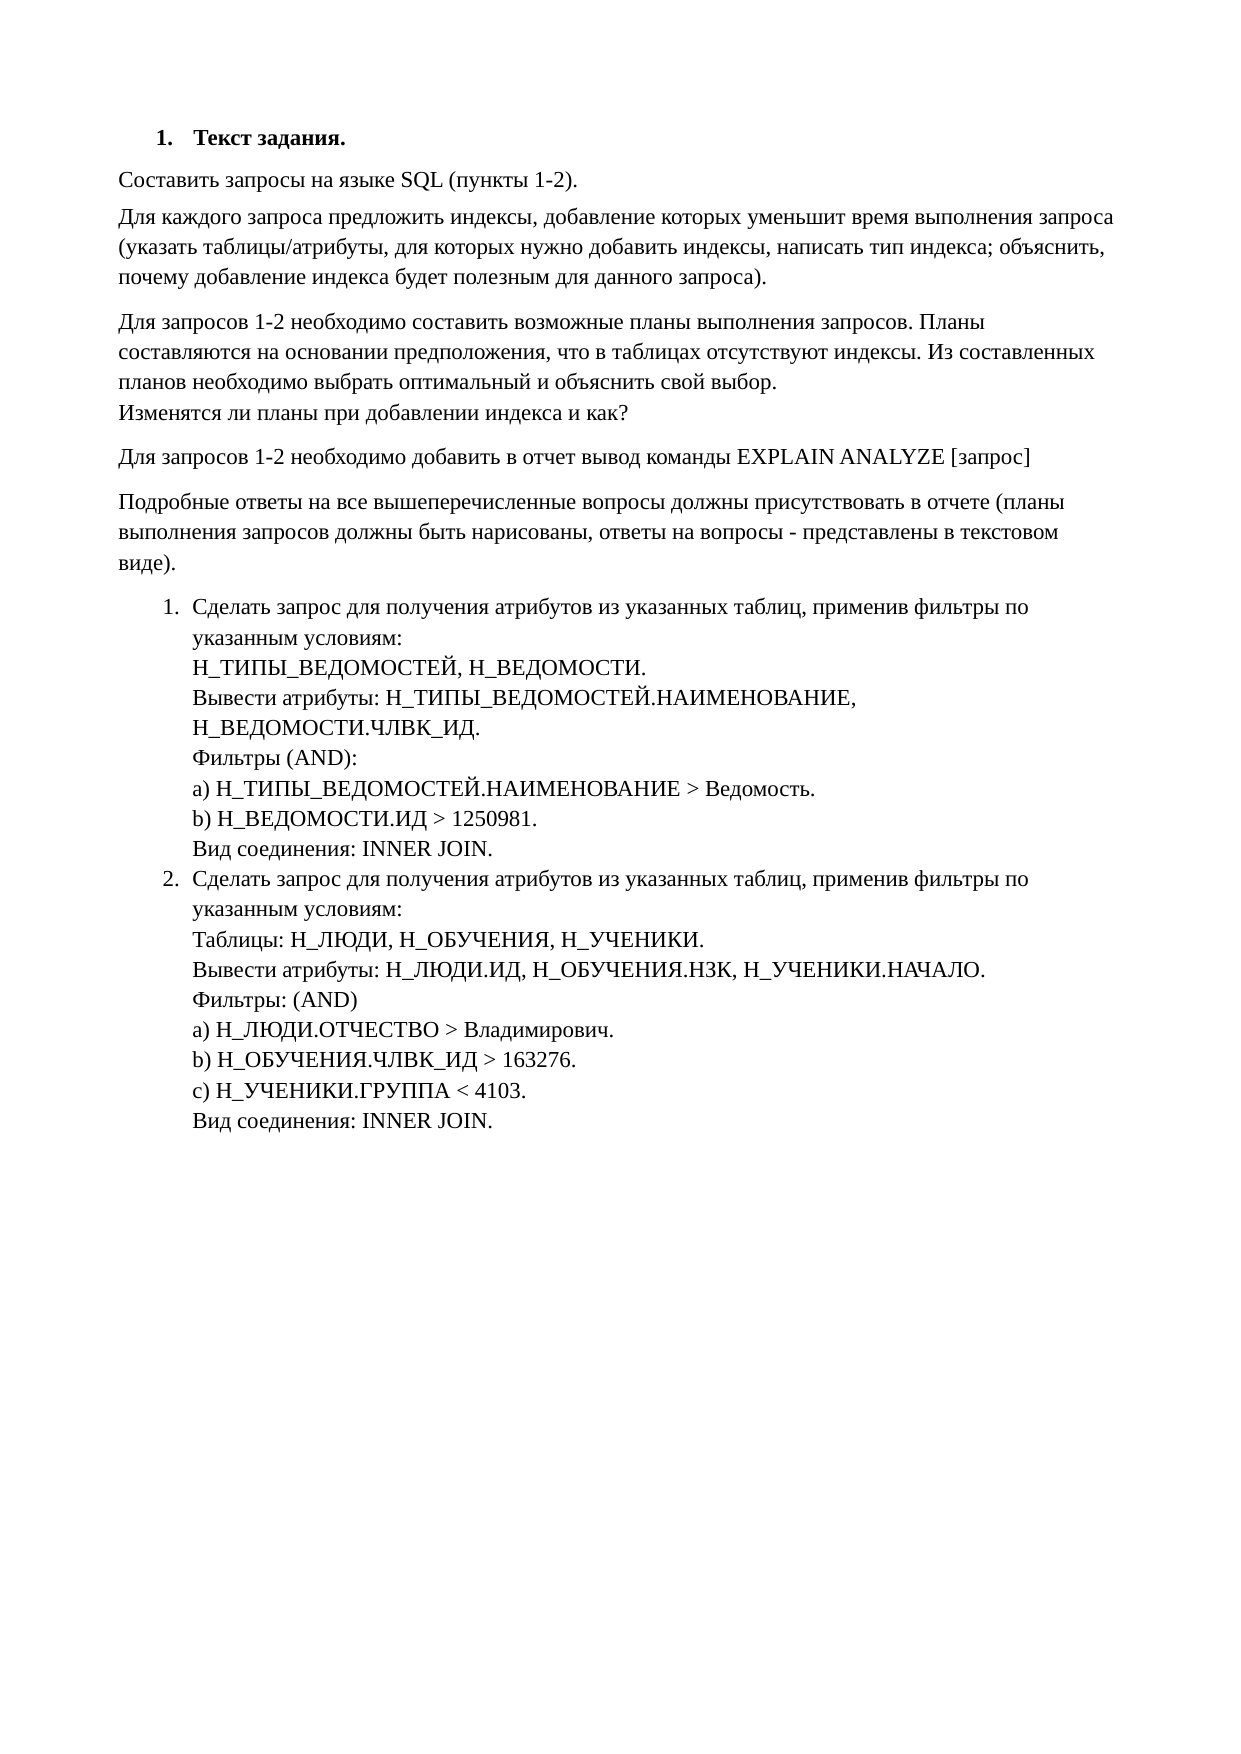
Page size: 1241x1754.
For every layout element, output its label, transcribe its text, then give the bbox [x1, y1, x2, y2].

text Подробные ответы на все вышеперечисленные вопросы должны присутствовать в отчете (планы выполнения запросов должны быть нарисованы, ответы на вопросы - представлены в текстовом виде). [118, 488, 1122, 575]
list Текст задания. [156, 124, 1122, 151]
text Составить запросы на языке SQL (пункты 1-2). [118, 166, 1122, 193]
text Для запросов 1-2 необходимо составить возможные планы выполнения запросов. Планы составляются на основании предположения, что в таблицах отсутствуют индексы. Из составленных планов необходимо выбрать оптимальный и объяснить свой выбор. Изменятся ли планы при добавлении индекса и как? [118, 308, 1122, 425]
text Для запросов 1-2 необходимо добавить в отчет вывод команды EXPLAIN ANALYZE [запрос] [118, 443, 1122, 470]
list Сделать запрос для получения атрибутов из указанных таблиц, применив фильтры по указанным условиям: Таблицы: Н_ЛЮДИ, Н_ОБУЧЕНИЯ, Н_УЧЕНИКИ. Вывести атрибуты: Н_ЛЮДИ.ИД, Н_ОБУЧЕНИЯ.НЗК, Н_УЧЕНИКИ.НАЧАЛО. Фильтры: (AND) a) Н_ЛЮДИ.ОТЧЕСТВО > Владимирович. b) Н_ОБУЧЕНИЯ.ЧЛВК_ИД > 163276. c) Н_УЧЕНИКИ.ГРУППА < 4103. Вид соединения: INNER JOIN. [162, 865, 1122, 1133]
text Для каждого запроса предложить индексы, добавление которых уменьшит время выполнения запроса (указать таблицы/атрибуты, для которых нужно добавить индексы, написать тип индекса; объяснить, почему добавление индекса будет полезным для данного запроса). [118, 203, 1122, 289]
list Сделать запрос для получения атрибутов из указанных таблиц, применив фильтры по указанным условиям: Н_ТИПЫ_ВЕДОМОСТЕЙ, Н_ВЕДОМОСТИ. Вывести атрибуты: Н_ТИПЫ_ВЕДОМОСТЕЙ.НАИМЕНОВАНИЕ, Н_ВЕДОМОСТИ.ЧЛВК_ИД. Фильтры (AND): a) Н_ТИПЫ_ВЕДОМОСТЕЙ.НАИМЕНОВАНИЕ > Ведомость. b) Н_ВЕДОМОСТИ.ИД > 1250981. Вид соединения: INNER JOIN. [162, 593, 1122, 861]
